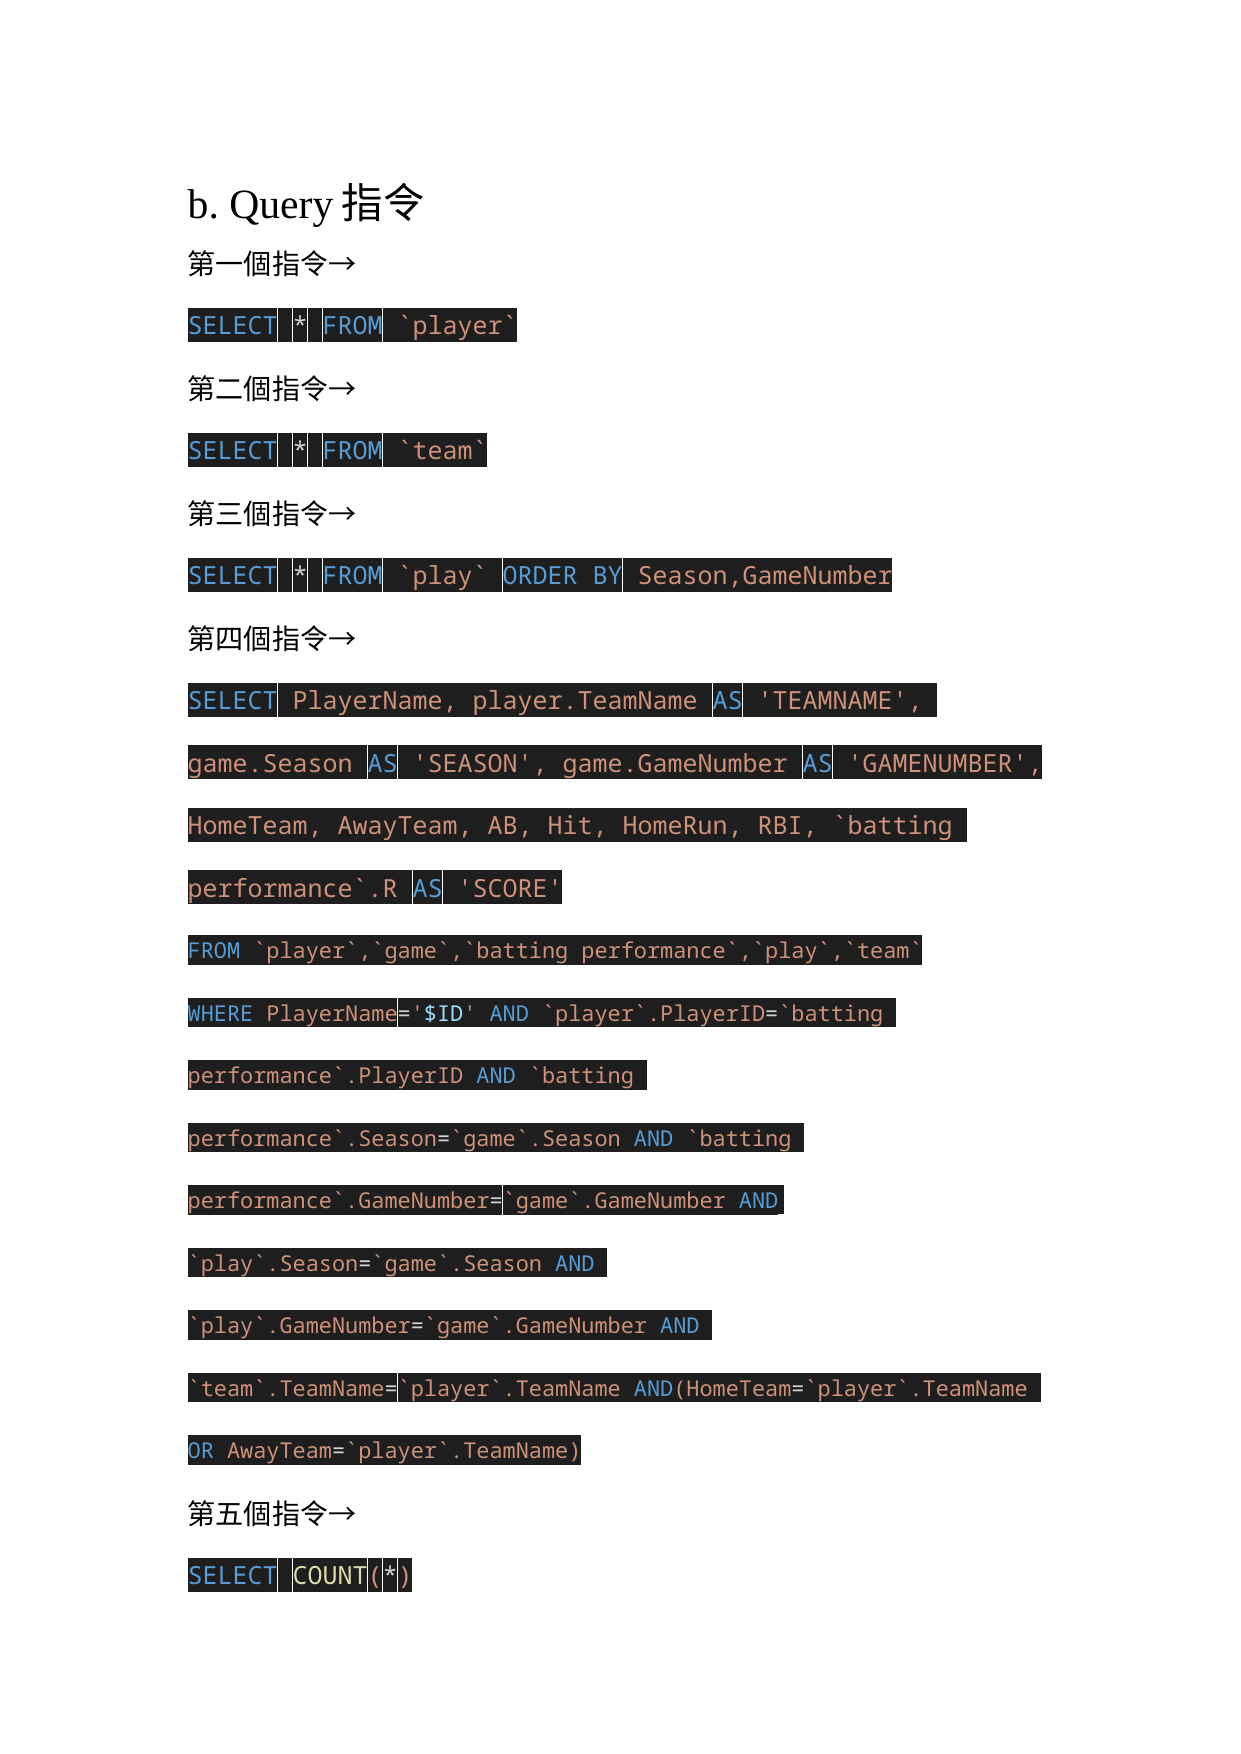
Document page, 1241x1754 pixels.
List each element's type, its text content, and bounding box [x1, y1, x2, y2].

text 第二個指令→ [187, 346, 1053, 408]
text 第五個指令→ [187, 1471, 1053, 1533]
text 第一個指令→ [187, 221, 1053, 283]
text SELECT * FROM `player` [187, 283, 1053, 346]
text SELECT * FROM `team` [187, 408, 1053, 471]
text SELECT * FROM `play` ORDER BY Season,GameNumber [187, 533, 1053, 596]
text b. Query指令 [187, 158, 1053, 221]
text SELECT PlayerName, player.TeamName AS 'TEAMNAME', game.Season AS 'SEASON', game.GameNumber AS 'GAMENUMBER', HomeTeam, AwayTeam, AB, Hit, HomeRun, RBI, `batting performance`.R AS 'SCORE' [187, 658, 1053, 908]
text 第三個指令→ [187, 471, 1053, 533]
text FROM `player`,`game`,`batting performance`,`play`,`team` [187, 908, 1053, 971]
text 第四個指令→ [187, 596, 1053, 658]
text SELECT COUNT(*) [187, 1533, 1053, 1596]
text WHERE PlayerName='$ID' AND `player`.PlayerID=`batting performance`.PlayerID AND `batting performance`.Season=`game`.Season AND `batting performance`.GameNumber=`game`.GameNumber AND `play`.Season=`game`.Season AND `play`.GameNumber=`game`.GameNumber AND `team`.TeamName=`player`.TeamName AND(HomeTeam=`player`.TeamName OR AwayTeam=`player`.TeamName) [187, 971, 1053, 1471]
